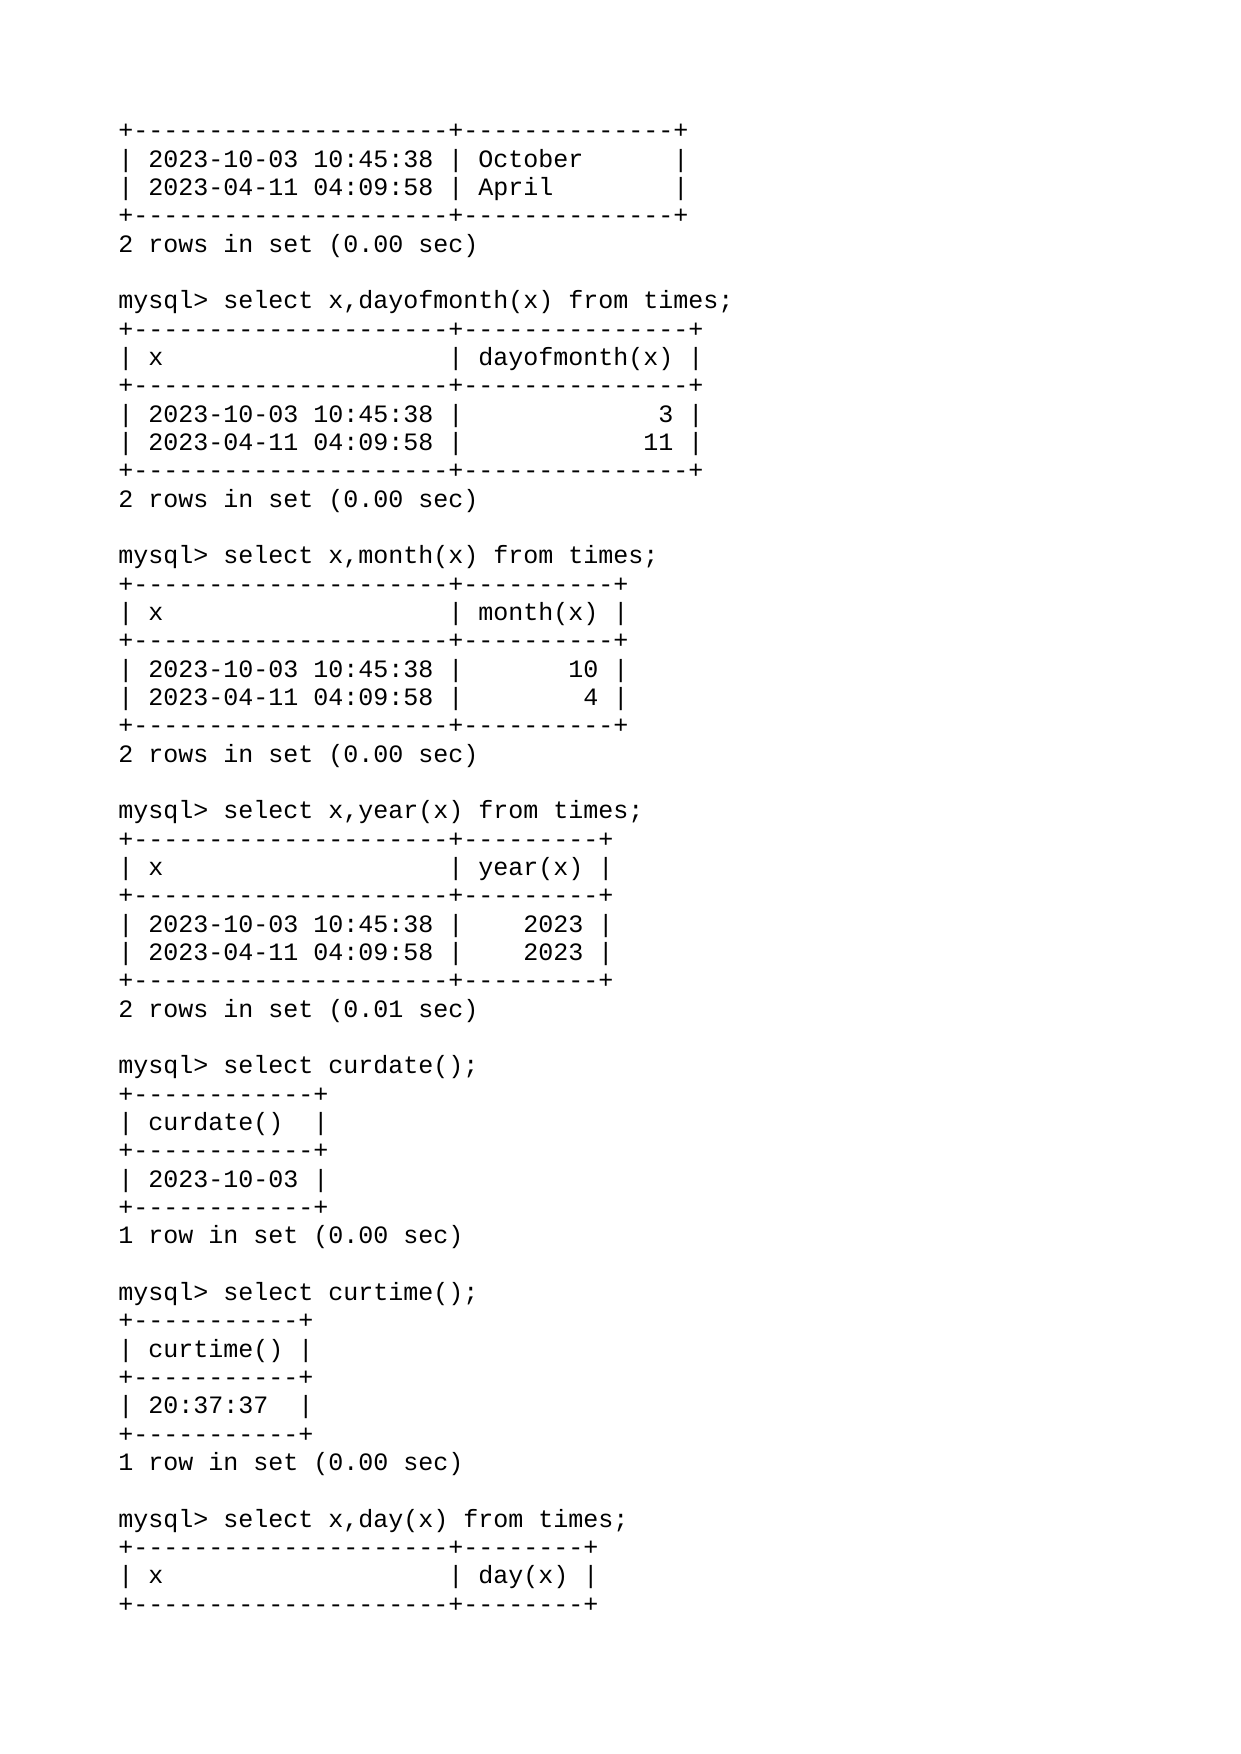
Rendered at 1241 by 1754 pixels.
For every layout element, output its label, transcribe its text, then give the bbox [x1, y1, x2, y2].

text | 2023-04-11 04:09:58 | 11 | [118, 430, 1122, 458]
text +---------------------+--------------+ [118, 118, 1122, 146]
text | 20:37:37 | [118, 1393, 1122, 1421]
text mysql> select x,dayofmonth(x) from times; [118, 288, 1122, 316]
text +---------------------+--------+ [118, 1591, 1122, 1620]
text +-----------+ [118, 1365, 1122, 1393]
text mysql> select curtime(); [118, 1280, 1122, 1308]
text | 2023-04-11 04:09:58 | April | [118, 175, 1122, 203]
text +---------------------+---------+ [118, 883, 1122, 911]
text mysql> select x,month(x) from times; [118, 543, 1122, 571]
text | 2023-10-03 10:45:38 | 2023 | [118, 911, 1122, 940]
text +---------------------+--------+ [118, 1535, 1122, 1563]
text | x | month(x) | [118, 600, 1122, 628]
text +------------+ [118, 1138, 1122, 1166]
text mysql> select x,year(x) from times; [118, 798, 1122, 826]
text +-----------+ [118, 1421, 1122, 1450]
text | 2023-04-11 04:09:58 | 2023 | [118, 940, 1122, 968]
text +---------------------+----------+ [118, 628, 1122, 656]
text +---------------------+---------------+ [118, 373, 1122, 401]
text | x | dayofmonth(x) | [118, 345, 1122, 373]
text 2 rows in set (0.00 sec) [118, 486, 1122, 515]
text | curdate() | [118, 1110, 1122, 1138]
text | 2023-10-03 10:45:38 | 10 | [118, 656, 1122, 685]
text | x | year(x) | [118, 855, 1122, 883]
text +-----------+ [118, 1308, 1122, 1336]
text +---------------------+--------------+ [118, 203, 1122, 231]
text +------------+ [118, 1195, 1122, 1223]
text 2 rows in set (0.01 sec) [118, 996, 1122, 1025]
text | x | day(x) | [118, 1563, 1122, 1591]
text +------------+ [118, 1081, 1122, 1110]
text mysql> select curdate(); [118, 1053, 1122, 1081]
text 2 rows in set (0.00 sec) [118, 231, 1122, 260]
text | 2023-10-03 | [118, 1166, 1122, 1195]
text | 2023-10-03 10:45:38 | 3 | [118, 401, 1122, 430]
text 1 row in set (0.00 sec) [118, 1450, 1122, 1478]
text | 2023-04-11 04:09:58 | 4 | [118, 685, 1122, 713]
text 1 row in set (0.00 sec) [118, 1223, 1122, 1251]
text | curtime() | [118, 1336, 1122, 1365]
text +---------------------+----------+ [118, 713, 1122, 741]
text mysql> select x,day(x) from times; [118, 1506, 1122, 1535]
text +---------------------+---------------+ [118, 316, 1122, 345]
text +---------------------+---------+ [118, 826, 1122, 855]
text +---------------------+---------+ [118, 968, 1122, 996]
text | 2023-10-03 10:45:38 | October | [118, 146, 1122, 175]
text +---------------------+---------------+ [118, 458, 1122, 486]
text 2 rows in set (0.00 sec) [118, 741, 1122, 770]
text +---------------------+----------+ [118, 571, 1122, 600]
